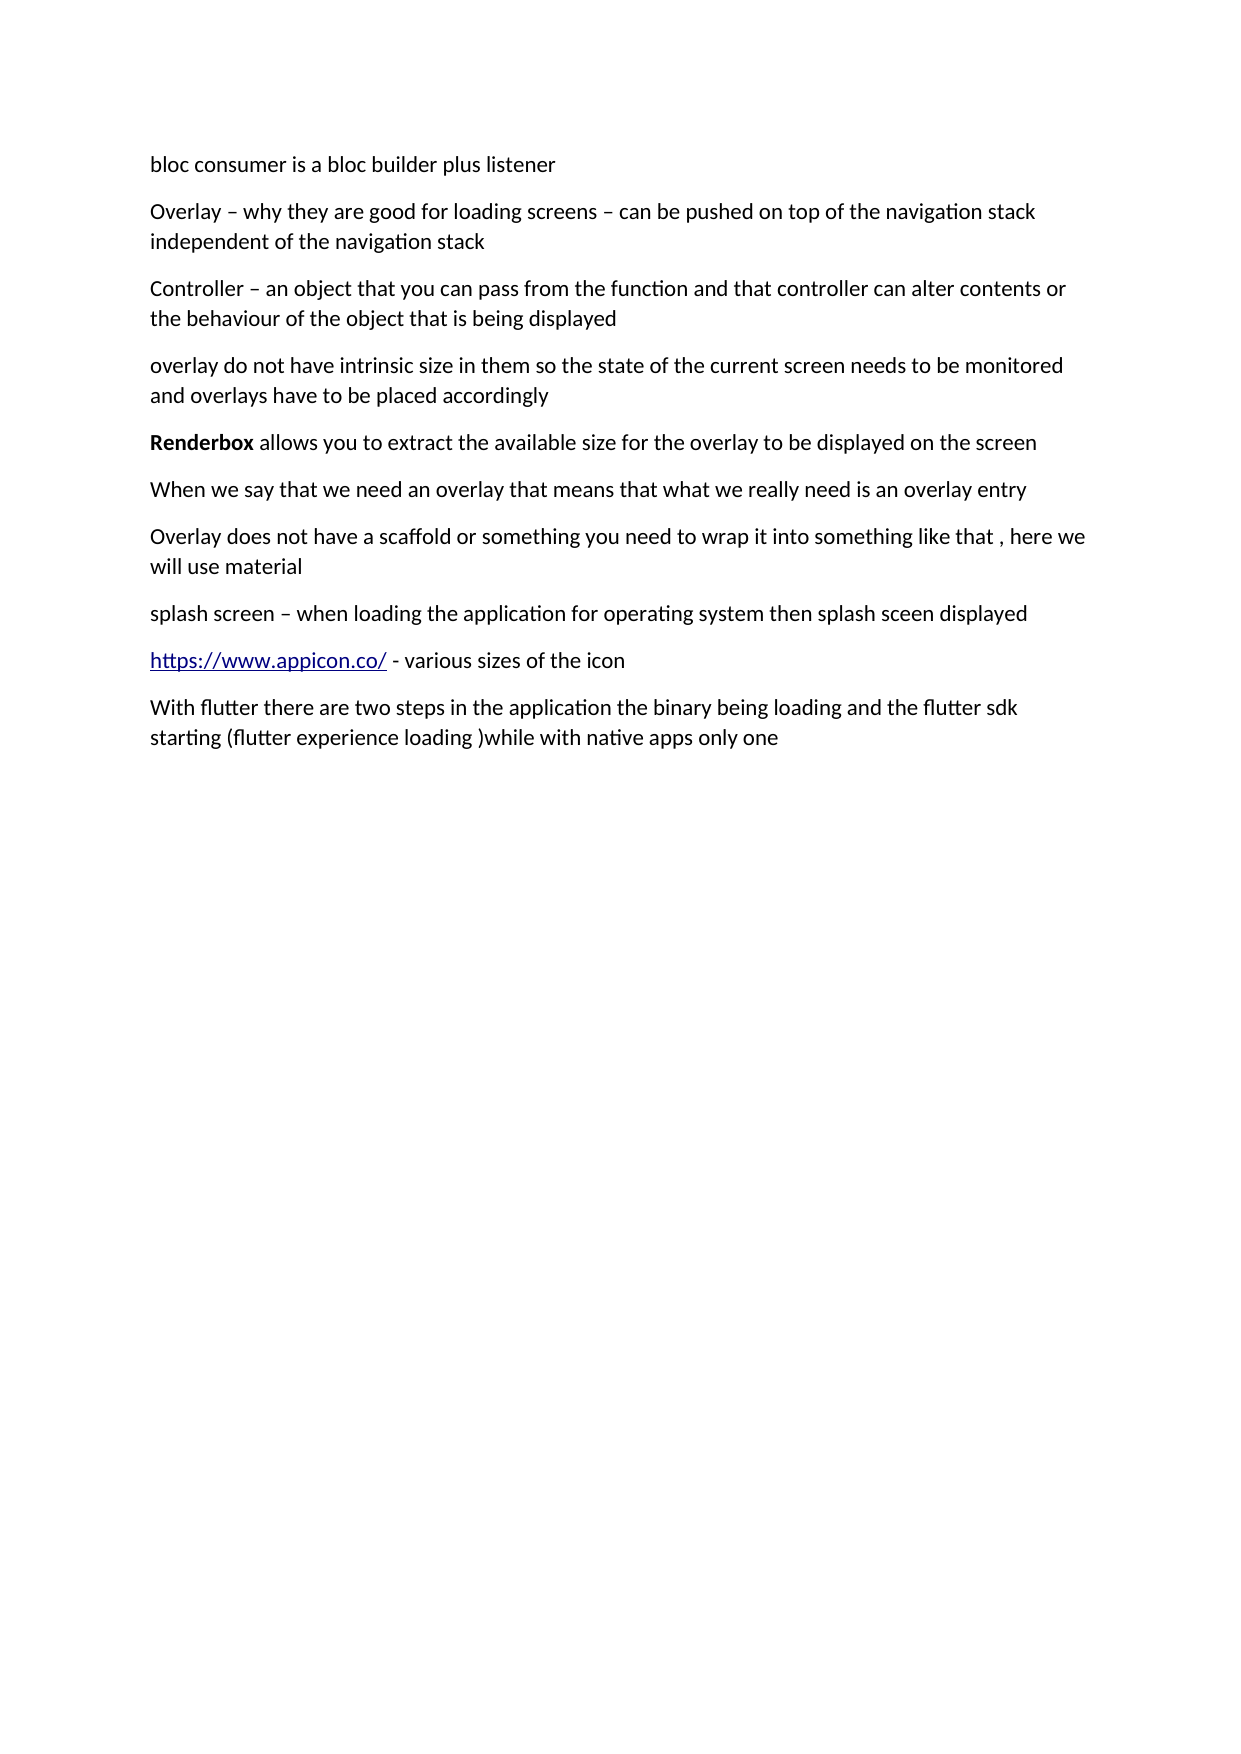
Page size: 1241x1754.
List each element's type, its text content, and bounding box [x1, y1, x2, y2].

text Overlay – why they are good for loading screens – can be pushed on top of the navigation stack independent of the navigation stack [150, 197, 1090, 255]
text When we say that we need an overlay that means that what we really need is an overlay entry [150, 475, 1090, 503]
text With flutter there are two steps in the application the binary being loading and the flutter sdk starting (flutter experience loading )while with native apps only one [150, 693, 1090, 751]
text overlay do not have intrinsic size in them so the state of the current screen needs to be monitored and overlays have to be placed accordingly [150, 351, 1090, 409]
text splash screen – when loading the application for operating system then splash sceen displayed [150, 599, 1090, 627]
text https://www.appicon.co/ - various sizes of the icon [150, 646, 1090, 674]
text Renderbox allows you to extract the available size for the overlay to be displayed on the screen [150, 428, 1090, 456]
text Controller – an object that you can pass from the function and that controller can alter contents or the behaviour of the object that is being displayed [150, 274, 1090, 332]
text Overlay does not have a scaffold or something you need to wrap it into something like that , here we will use material [150, 522, 1090, 580]
text bloc consumer is a bloc builder plus listener [150, 150, 1090, 178]
